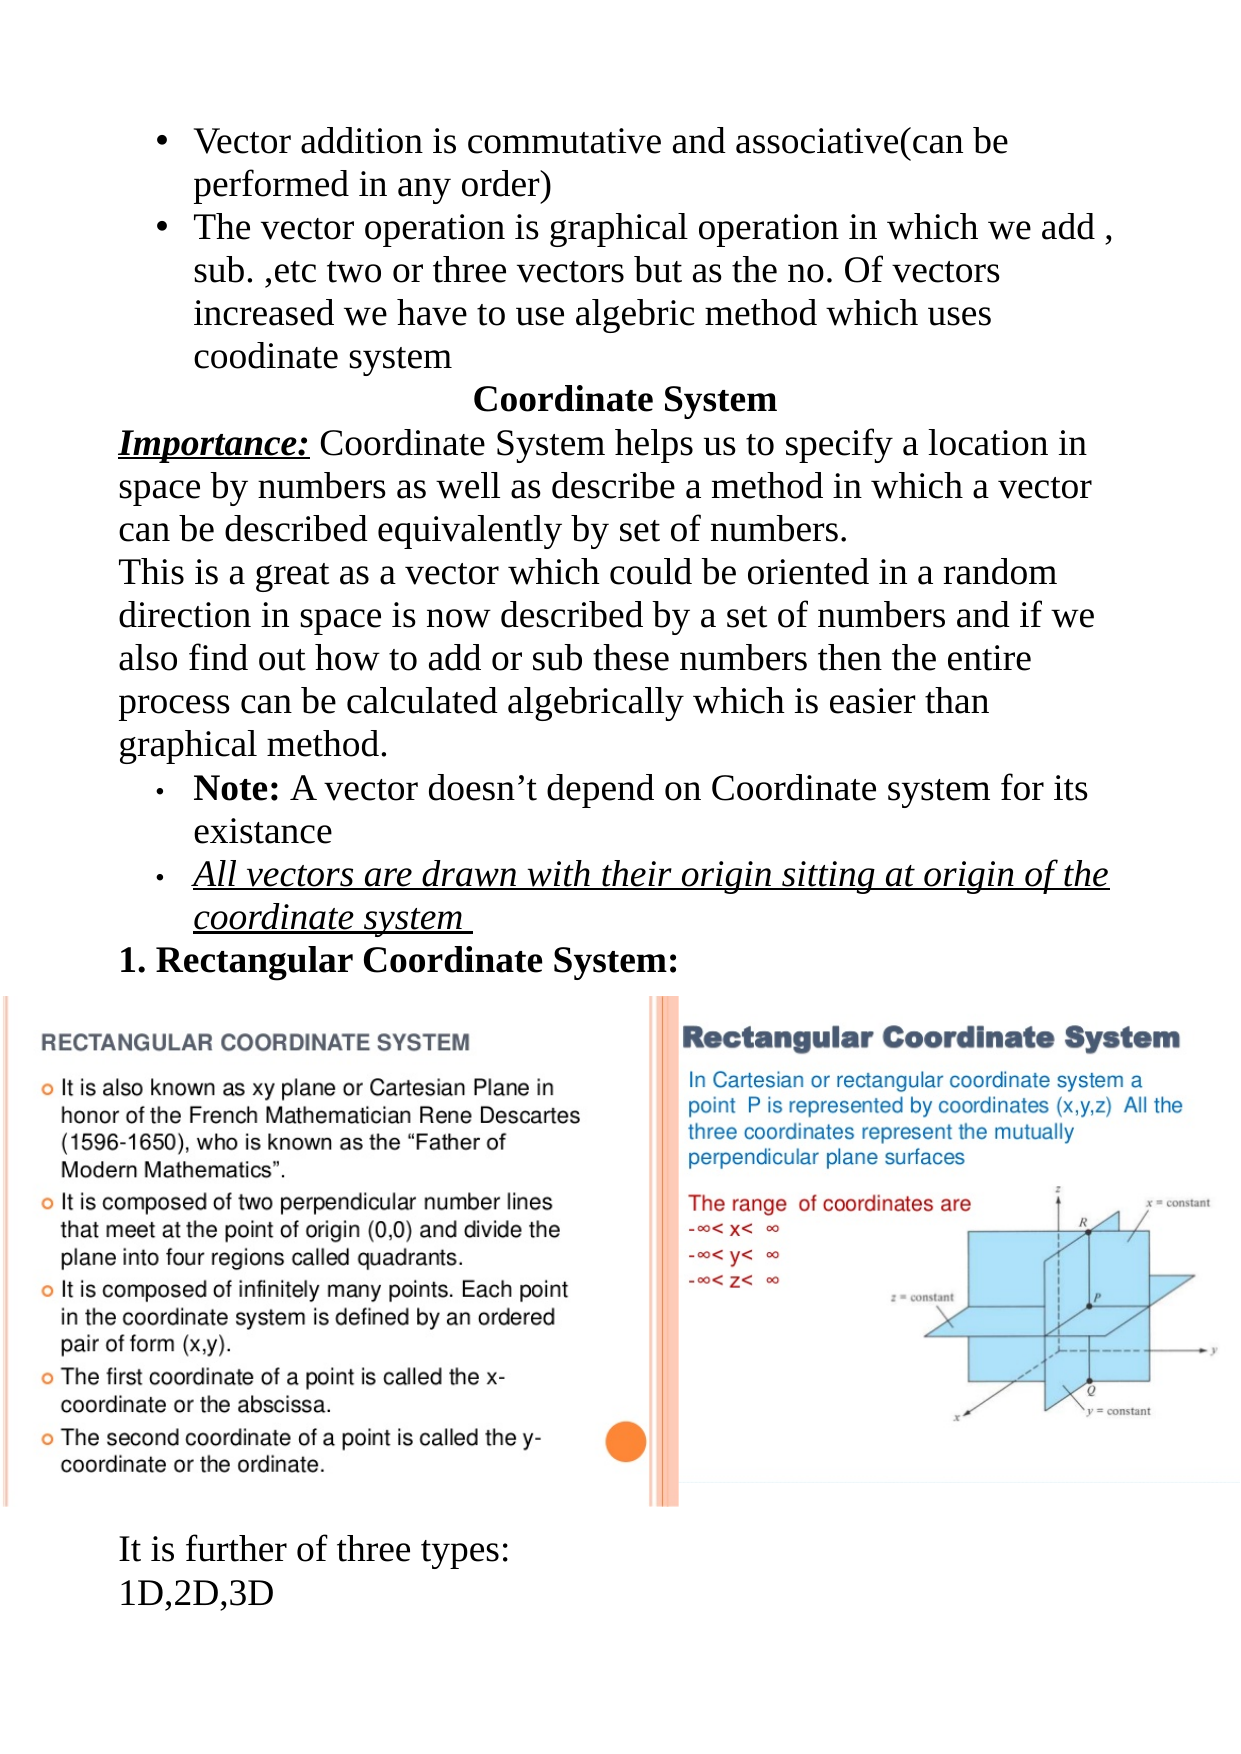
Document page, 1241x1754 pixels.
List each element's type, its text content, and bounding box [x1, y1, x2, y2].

picture [0, 996, 1240, 1507]
text Importance: Coordinate System helps us to specify a location in space by numbers as well as describe a method in which a vector can be described equivalently by set of numbers. [118, 420, 1122, 549]
list The vector operation is graphical operation in which we add , sub. ,etc two or three vectors but as the no. Of vectors increased we have to use algebric method which uses coodinate system [156, 204, 1122, 377]
list Vector addition is commutative and associative(can be performed in any order) [156, 118, 1122, 204]
text 1. Rectangular Coordinate System: [118, 937, 1122, 981]
text 1D,2D,3D [118, 1570, 1122, 1613]
list All vectors are drawn with their origin sitting at origin of the coordinate system [156, 851, 1122, 937]
list Note: A vector doesn’t depend on Coordinate system for its existance [156, 765, 1122, 851]
text This is a great as a vector which could be oriented in a random direction in space is now described by a set of numbers and if we also find out how to add or sub these numbers then the entire process can be calculated algebrically which is easier than graphical method. [118, 549, 1122, 765]
text It is further of three types: [118, 1527, 1122, 1570]
text Coordinate System [118, 377, 1122, 420]
